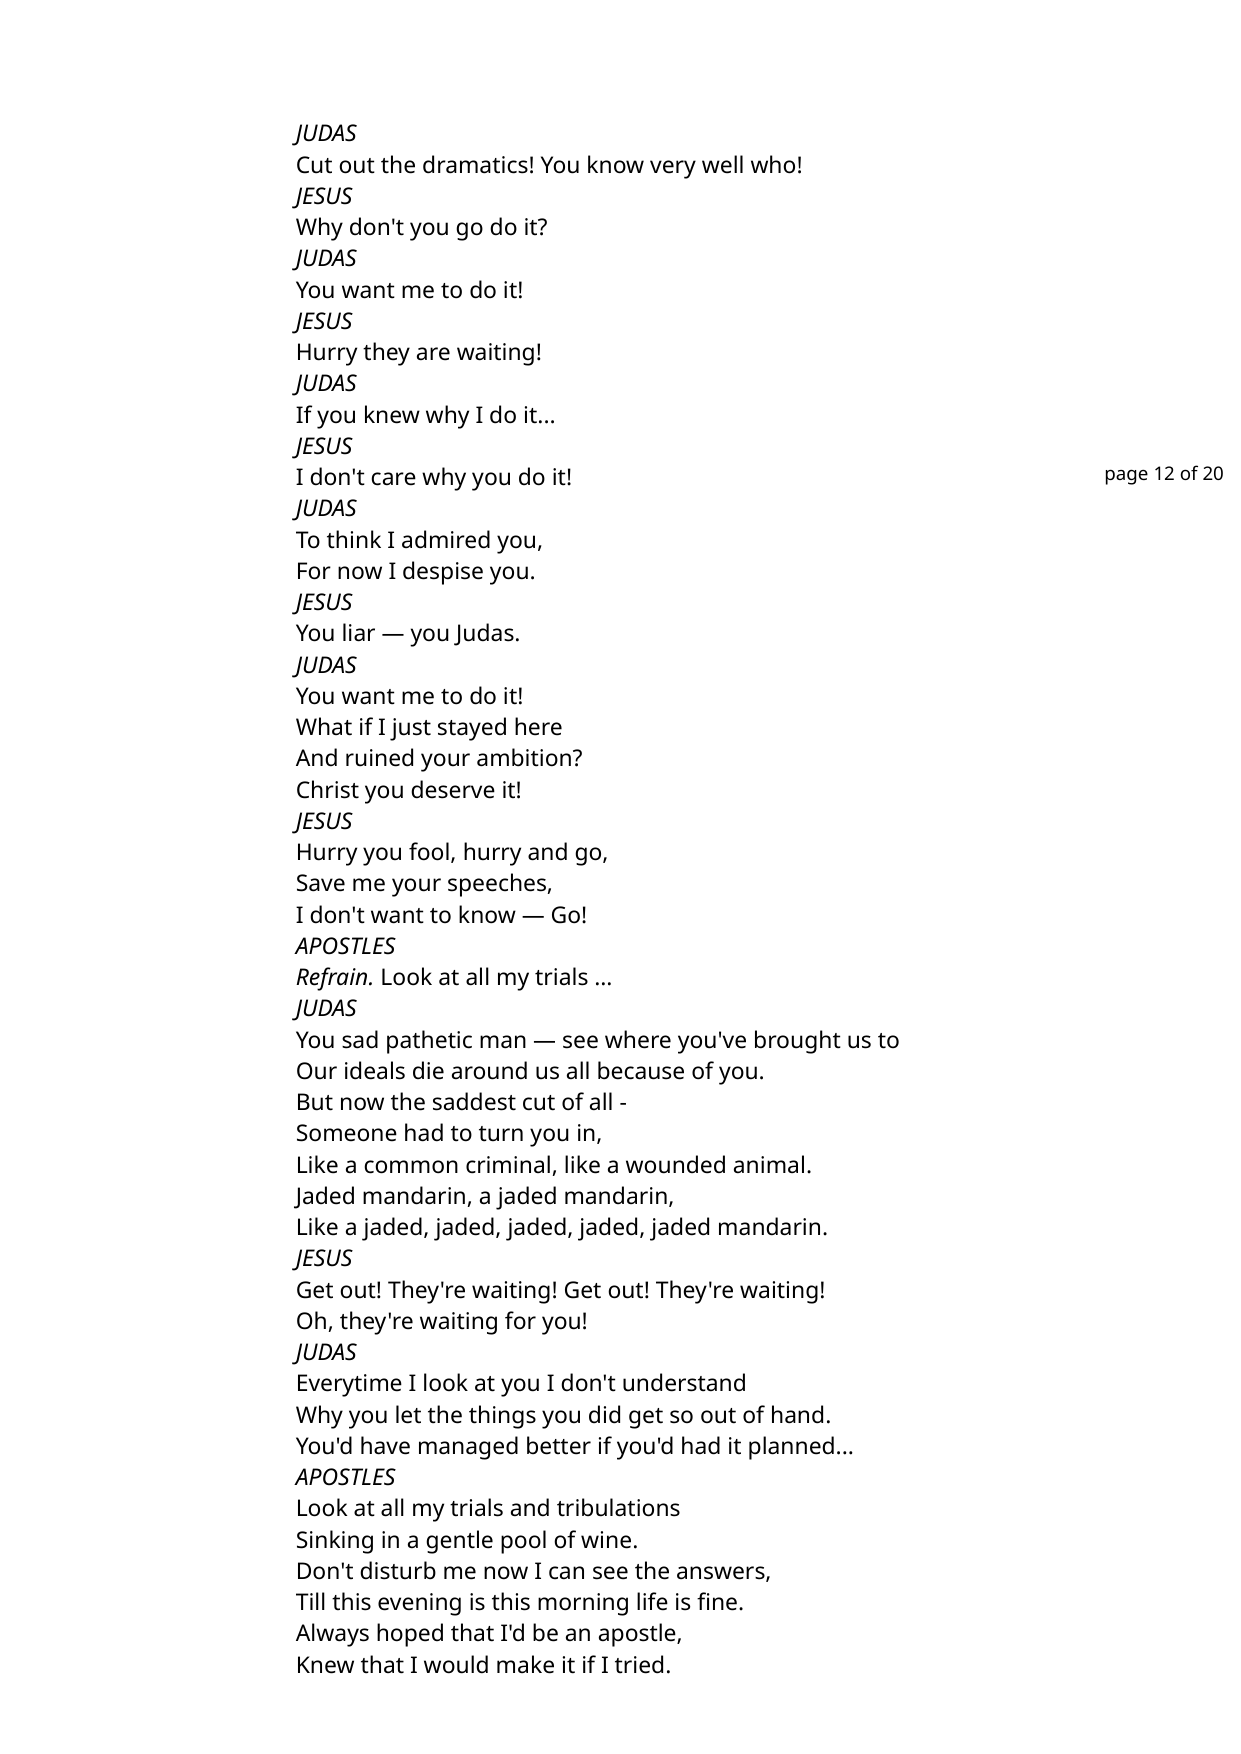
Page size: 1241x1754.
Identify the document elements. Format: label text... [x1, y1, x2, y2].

text JESUS You liar — you Judas. [296, 586, 961, 648]
text JUDAS If you knew why I do it... [296, 367, 961, 430]
text JESUS Hurry you fool, hurry and go, Save me your speeches, I don't want to know — Go! [296, 805, 961, 930]
text JUDAS You want me to do it! [296, 242, 961, 305]
text JUDAS You want me to do it! What if I just stayed here And ruined your ambition? Christ you deserve it! [296, 648, 961, 805]
text JESUS Get out! They're waiting! Get out! They're waiting! Oh, they're waiting for you! [296, 1242, 961, 1336]
text JESUS I don't care why you do it! [296, 430, 961, 492]
text JUDAS You sad pathetic man — see where you've brought us to Our ideals die around us all because of you. But now the saddest cut of all - Someone had to turn you in, Like a common criminal, like a wounded animal. Jaded mandarin, a jaded mandarin, Like a jaded, jaded, jaded, jaded, jaded mandarin. [296, 992, 961, 1242]
text JESUS Hurry they are waiting! [296, 305, 961, 367]
text JUDAS Everytime I look at you I don't understand Why you let the things you did get so out of hand. You'd have managed better if you'd had it planned... [296, 1336, 961, 1461]
text APOSTLES Look at all my trials and tribulations Sinking in a gentle pool of wine. Don't disturb me now I can see the answers, Till this evening is this morning life is fine. Always hoped that I'd be an apostle, Knew that I would make it if I tried. [296, 1461, 961, 1680]
text JESUS Why don't you go do it? [296, 180, 961, 242]
text JUDAS Cut out the dramatics! You know very well who! [296, 117, 961, 180]
text APOSTLES Refrain. Look at all my trials … [296, 930, 961, 992]
text JUDAS To think I admired you, For now I despise you. [296, 492, 961, 586]
